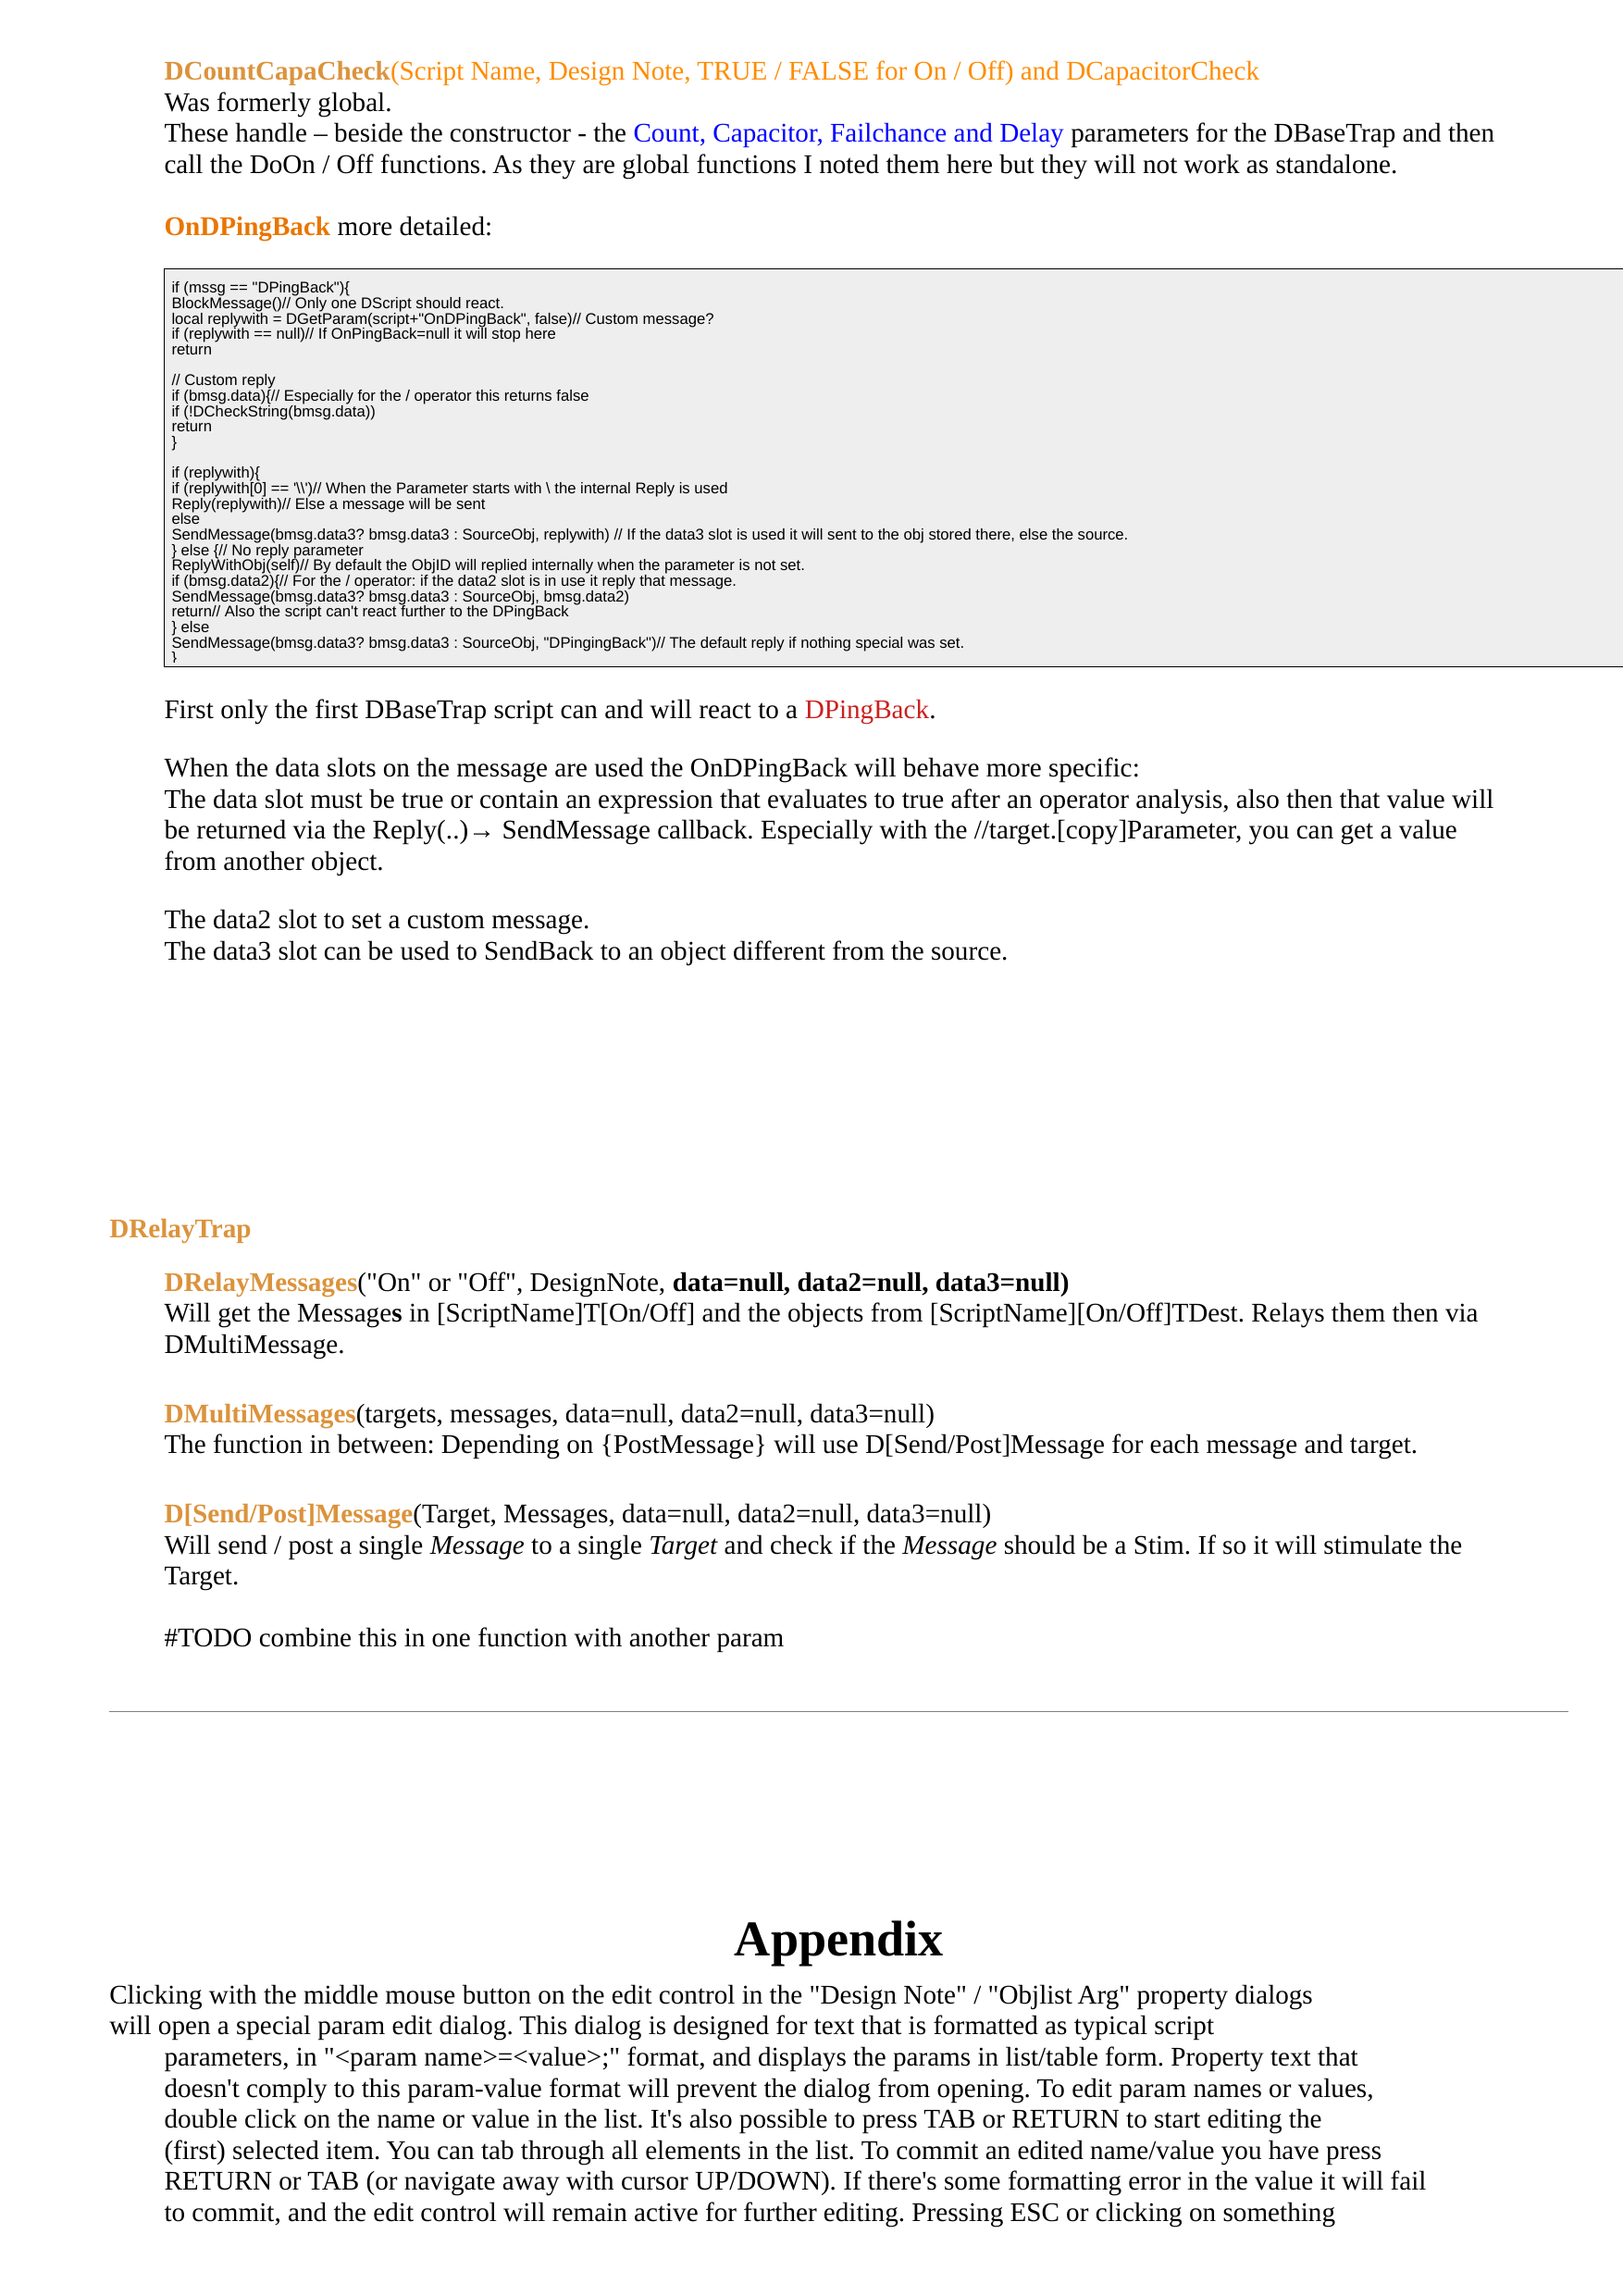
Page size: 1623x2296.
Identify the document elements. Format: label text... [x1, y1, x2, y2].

text DMultiMessages(targets, messages, data=null, data2=null, data3=null) The function in between: Depending on {PostMessage} will use D[Send/Post]Message for each message and target. [164, 1397, 1514, 1459]
text RETURN or TAB (or navigate away with cursor UP/DOWN). If there's some formatting error in the value it will fail [164, 2165, 1514, 2196]
text to commit, and the edit control will remain active for further editing. Pressing ESC or clicking on something [164, 2196, 1514, 2227]
subtitle Appendix [109, 1909, 1568, 1967]
text parameters, in "<param name>=<value>;" format, and displays the params in list/table form. Property text that [164, 2041, 1514, 2072]
text doesn't comply to this param-value format will prevent the dialog from opening. To edit param names or values, [164, 2072, 1514, 2103]
text First only the first DBaseTrap script can and will react to a DPingBack. [164, 693, 1514, 725]
text These handle – beside the constructor - the Count, Capacitor, Failchance and Delay parameters for the DBaseTrap and then call the DoOn / Off functions. As they are global functions I noted them here but they will not work as standalone. [164, 117, 1514, 179]
text will open a special param edit dialog. This dialog is designed for text that is formatted as typical script [109, 2010, 1568, 2041]
text DCountCapaCheck(Script Name, Design Note, TRUE / FALSE for On / Off) and DCapacitorCheck Was formerly global. [164, 55, 1514, 117]
text double click on the name or value in the list. It's also possible to press TAB or RETURN to start editing the [164, 2103, 1514, 2134]
text Clicking with the middle mouse button on the edit control in the "Design Note" / "Objlist Arg" property dialogs [109, 1979, 1568, 2010]
text (first) selected item. You can tab through all elements in the list. To commit an edited name/value you have press [164, 2134, 1514, 2165]
text The data2 slot to set a custom message. The data3 slot can be used to SendBack to an object different from the source. [164, 903, 1514, 997]
text OnDPingBack more detailed: [164, 210, 1514, 241]
text When the data slots on the message are used the OnDPingBack will behave more specific: The data slot must be true or contain an expression that evaluates to true after an operator analysis, also then that value will be returned via the Reply(..)→ SendMessage callback. Especially with the //target.[copy]Parameter, you can get a value from another object. [164, 751, 1514, 876]
text D[Send/Post]Message(Target, Messages, data=null, data2=null, data3=null) Will send / post a single Message to a single Target and check if the Message should be a Stim. If so it will stimulate the Target. #TODO combine this in one function with another param [164, 1497, 1514, 1653]
subtitle DRelayTrap [109, 1212, 1568, 1243]
text DRelayMessages("On" or "Off", DesignNote, data=null, data2=null, data3=null) Will get the Messages in [ScriptName]T[On/Off] and the objects from [ScriptName][On/Off]TDest. Relays them then via DMultiMessage. [164, 1266, 1514, 1359]
